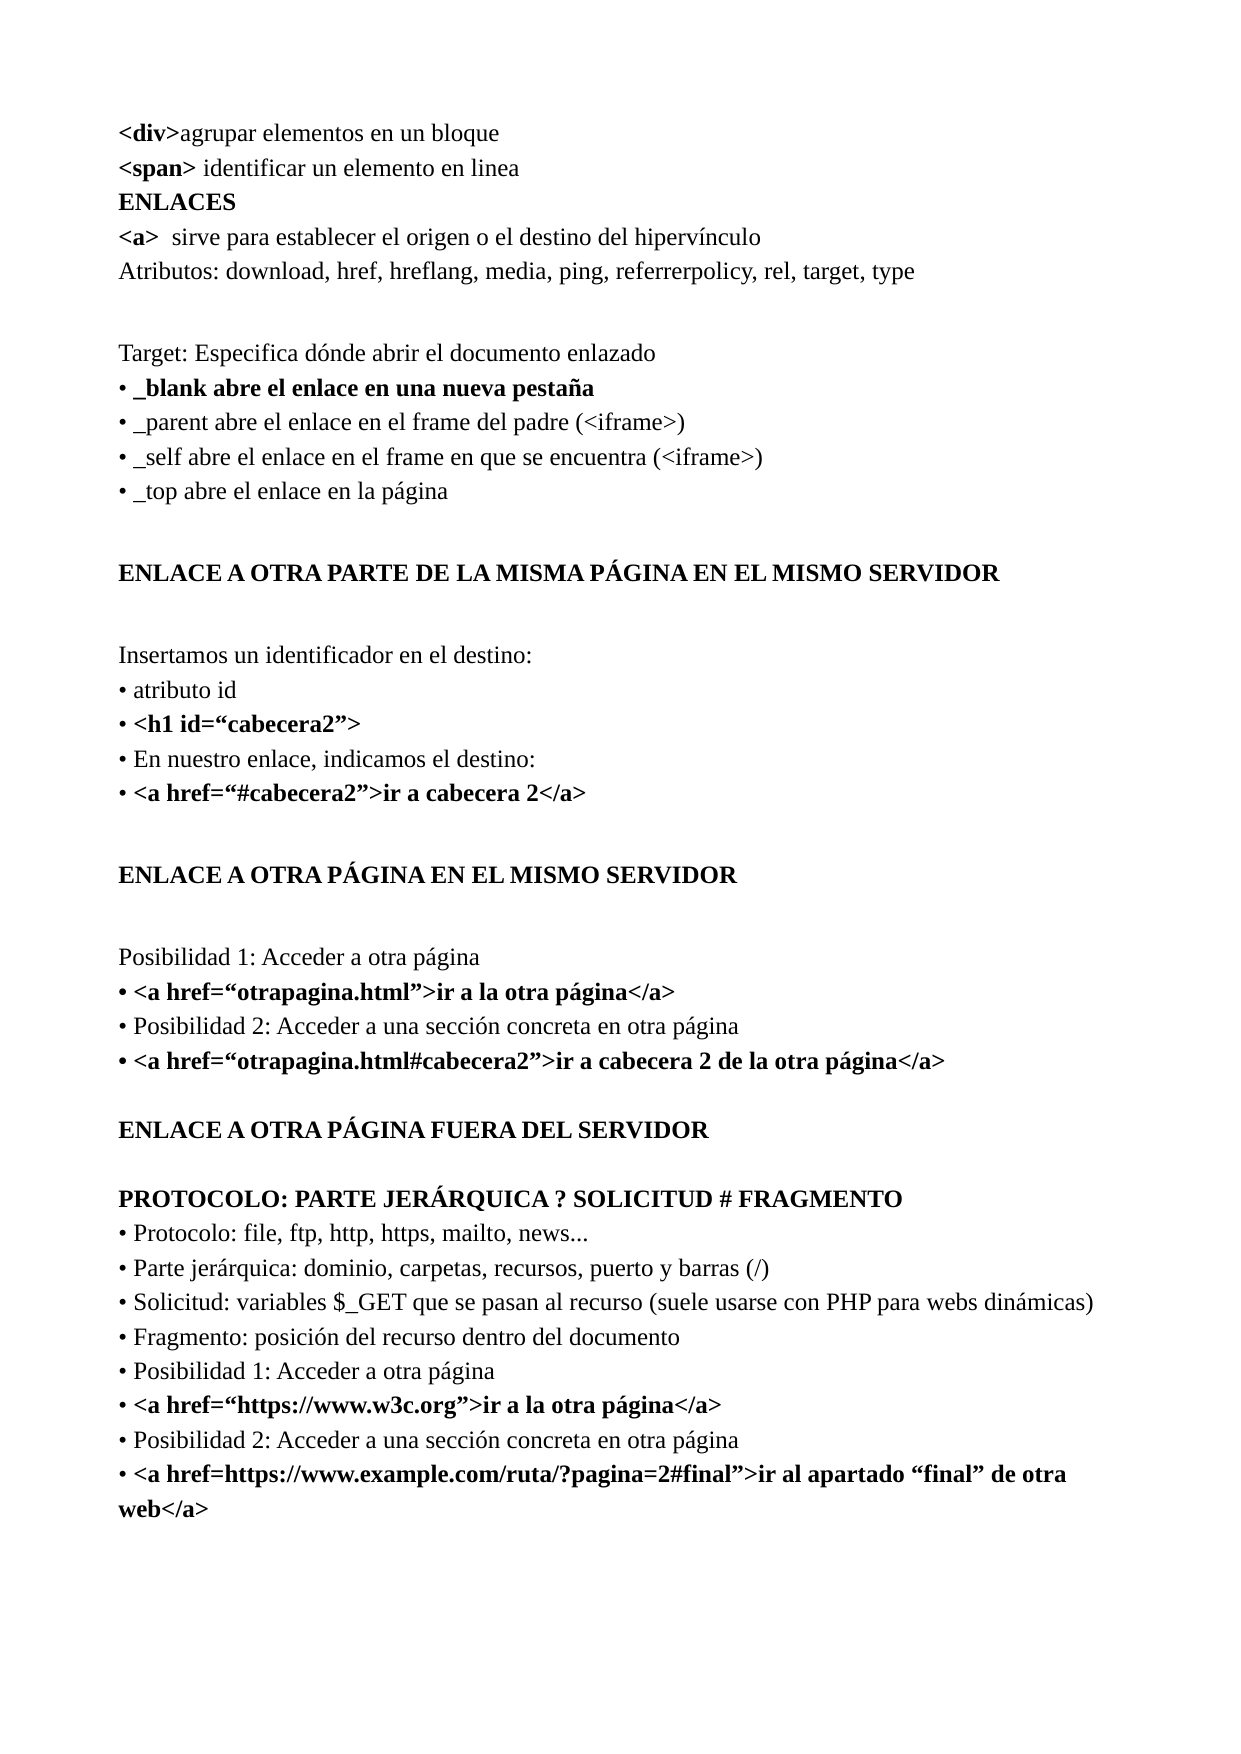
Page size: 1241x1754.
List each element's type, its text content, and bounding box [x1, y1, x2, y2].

text • _self abre el enlace en el frame en que se encuentra (<iframe>) [118, 442, 1122, 470]
text <span> identificar un elemento en linea [118, 153, 1122, 181]
text ENLACES [118, 187, 1122, 216]
text • <a href=https://www.example.com/ruta/?pagina=2#final”>ir al apartado “final” de otra web</a> [118, 1459, 1122, 1523]
text • _top abre el enlace en la página [118, 476, 1122, 505]
text • Solicitud: variables $_GET que se pasan al recurso (suele usarse con PHP para webs dinámicas) [118, 1287, 1122, 1316]
text • Posibilidad 2: Acceder a una sección concreta en otra página [118, 1425, 1122, 1454]
text • Posibilidad 2: Acceder a una sección concreta en otra página [118, 1011, 1122, 1040]
text ENLACE A OTRA PARTE DE LA MISMA PÁGINA EN EL MISMO SERVIDOR [118, 558, 1122, 587]
text • Protocolo: file, ftp, http, https, mailto, news... [118, 1218, 1122, 1247]
text Insertamos un identificador en el destino: [118, 640, 1122, 669]
text ENLACE A OTRA PÁGINA EN EL MISMO SERVIDOR [118, 860, 1122, 889]
text • <a href=“https://www.w3c.org”>ir a la otra página</a> [118, 1391, 1122, 1419]
text • <a href=“otrapagina.html”>ir a la otra página</a> [118, 977, 1122, 1006]
text Target: Especifica dónde abrir el documento enlazado [118, 338, 1122, 367]
text Atributos: download, href, hreflang, media, ping, referrerpolicy, rel, target, type [118, 256, 1122, 285]
text <div>agrupar elementos en un bloque [118, 118, 1122, 147]
text • <a href=“#cabecera2”>ir a cabecera 2</a> [118, 778, 1122, 807]
text • <h1 id=“cabecera2”> [118, 709, 1122, 738]
text • En nuestro enlace, indicamos el destino: [118, 744, 1122, 772]
text • _parent abre el enlace en el frame del padre (<iframe>) [118, 407, 1122, 436]
text • Fragmento: posición del recurso dentro del documento [118, 1322, 1122, 1350]
text • <a href=“otrapagina.html#cabecera2”>ir a cabecera 2 de la otra página</a> [118, 1046, 1122, 1074]
text • Posibilidad 1: Acceder a otra página [118, 1356, 1122, 1385]
text ENLACE A OTRA PÁGINA FUERA DEL SERVIDOR [118, 1115, 1122, 1143]
text • _blank abre el enlace en una nueva pestaña [118, 373, 1122, 401]
text • atributo id [118, 675, 1122, 703]
text PROTOCOLO: PARTE JERÁRQUICA ? SOLICITUD # FRAGMENTO [118, 1184, 1122, 1212]
text <a> sirve para establecer el origen o el destino del hipervínculo [118, 222, 1122, 250]
text Posibilidad 1: Acceder a otra página [118, 942, 1122, 971]
text • Parte jerárquica: dominio, carpetas, recursos, puerto y barras (/) [118, 1253, 1122, 1281]
